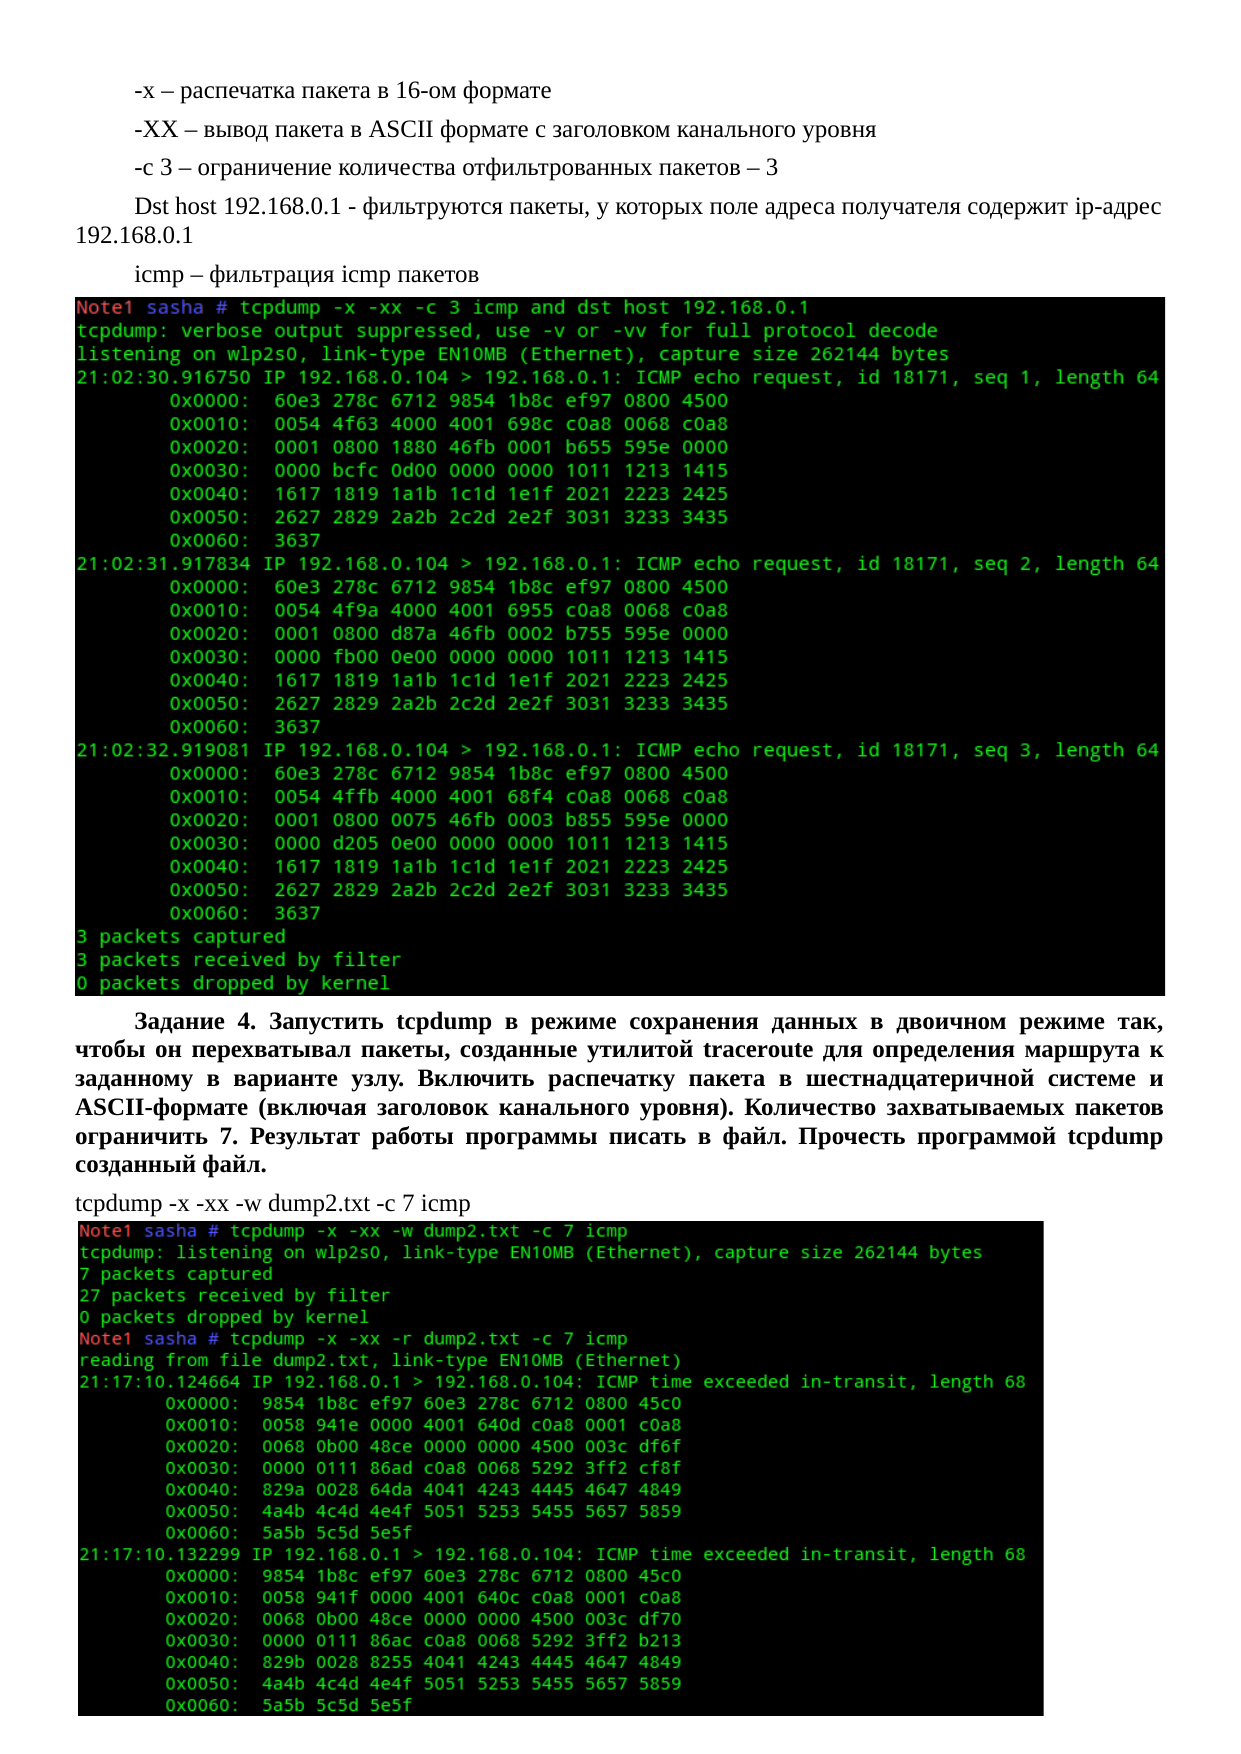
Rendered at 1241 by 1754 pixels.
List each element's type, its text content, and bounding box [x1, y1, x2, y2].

text -x – распечатка пакета в 16-ом формате [75, 75, 1165, 104]
text icmp – фильтрация icmp пакетов [75, 259, 1165, 287]
picture [78, 1221, 1044, 1716]
list tcpdump -x -xx -w dump2.txt -c 7 icmp [75, 1188, 1165, 1251]
text Dst host 192.168.0.1 - фильтруются пакеты, у которых поле адреса получателя содержит ip-адрес 192.168.0.1 [75, 191, 1165, 249]
text -с 3 – ограничение количества отфильтрованных пакетов – 3 [75, 152, 1165, 181]
text Задание 4. Запустить tcpdump в режиме сохранения данных в двоичном режиме так, чтобы он перехватывал пакеты, созданные утилитой traceroute для определения маршрута к заданному в варианте узлу. Включить распечатку пакета в шестнадцатеричной системе и ASCII-формате (включая заголовок канального уровня). Количество захватываемых пакетов ограничить 7. Результат работы программы писать в файл. Прочесть программой tcpdump созданный файл. [75, 996, 1165, 1178]
picture [75, 297, 1166, 996]
text -ХХ – вывод пакета в ASCII формате с заголовком канального уровня [75, 114, 1165, 142]
